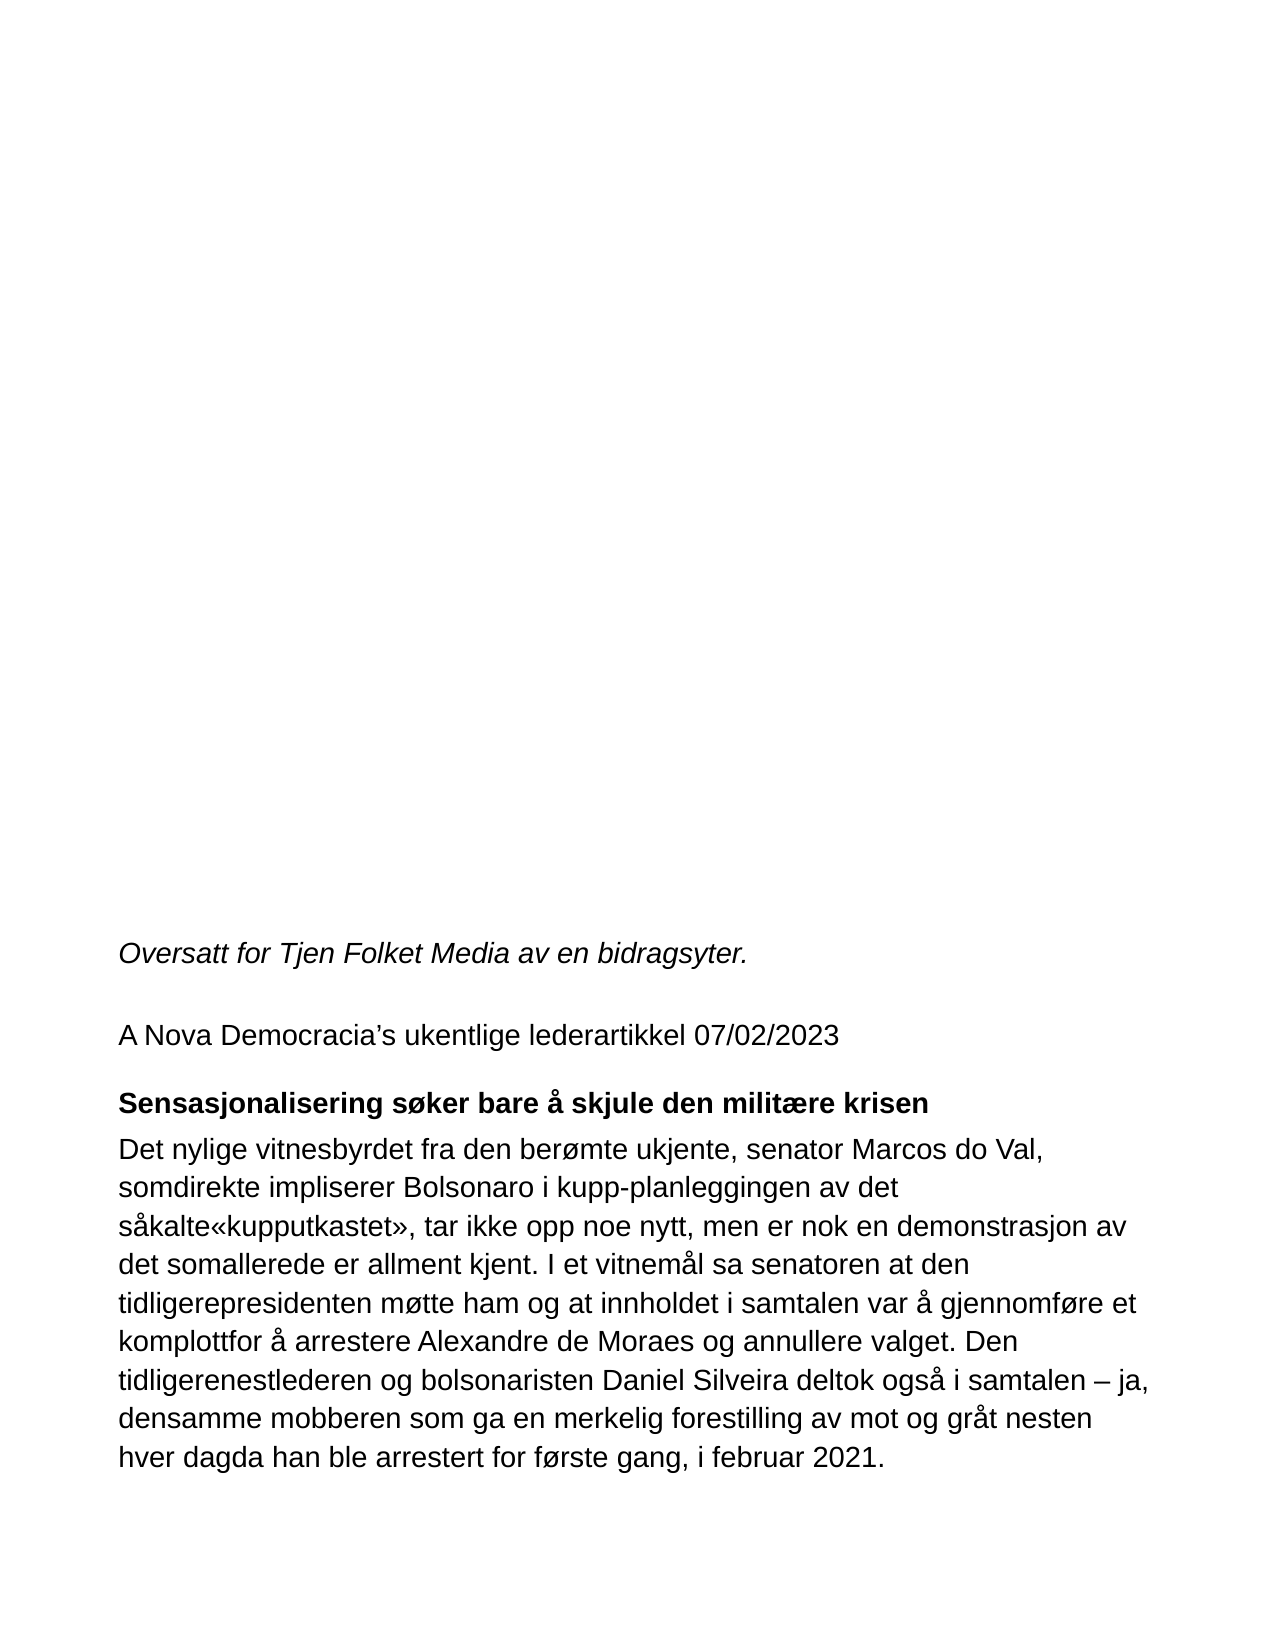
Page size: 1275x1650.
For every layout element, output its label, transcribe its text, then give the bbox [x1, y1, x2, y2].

text Det nylige vitnesbyrdet fra den berømte ukjente, senator Marcos do Val, somdirekte impliserer Bolsonaro i kupp-planleggingen av det såkalte«kupputkastet», tar ikke opp noe nytt, men er nok en demonstrasjon av det somallerede er allment kjent. I et vitnemål sa senatoren at den tidligerepresidenten møtte ham og at innholdet i samtalen var å gjennomføre et komplottfor å arrestere Alexandre de Moraes og annullere valget. Den tidligerenestlederen og bolsonaristen Daniel Silveira deltok også i samtalen – ja, densamme mobberen som ga en merkelig forestilling av mot og gråt nesten hver dagda han ble arrestert for første gang, i februar 2021. [118, 1132, 1157, 1473]
subtitle Sensasjonalisering søker bare å skjule den militære krisen [118, 1086, 1157, 1119]
text Oversatt for Tjen Folket Media av en bidragsyter. [118, 936, 1157, 969]
text A Nova Democracia’s ukentlige lederartikkel 07/02/2023 [118, 1018, 1157, 1051]
